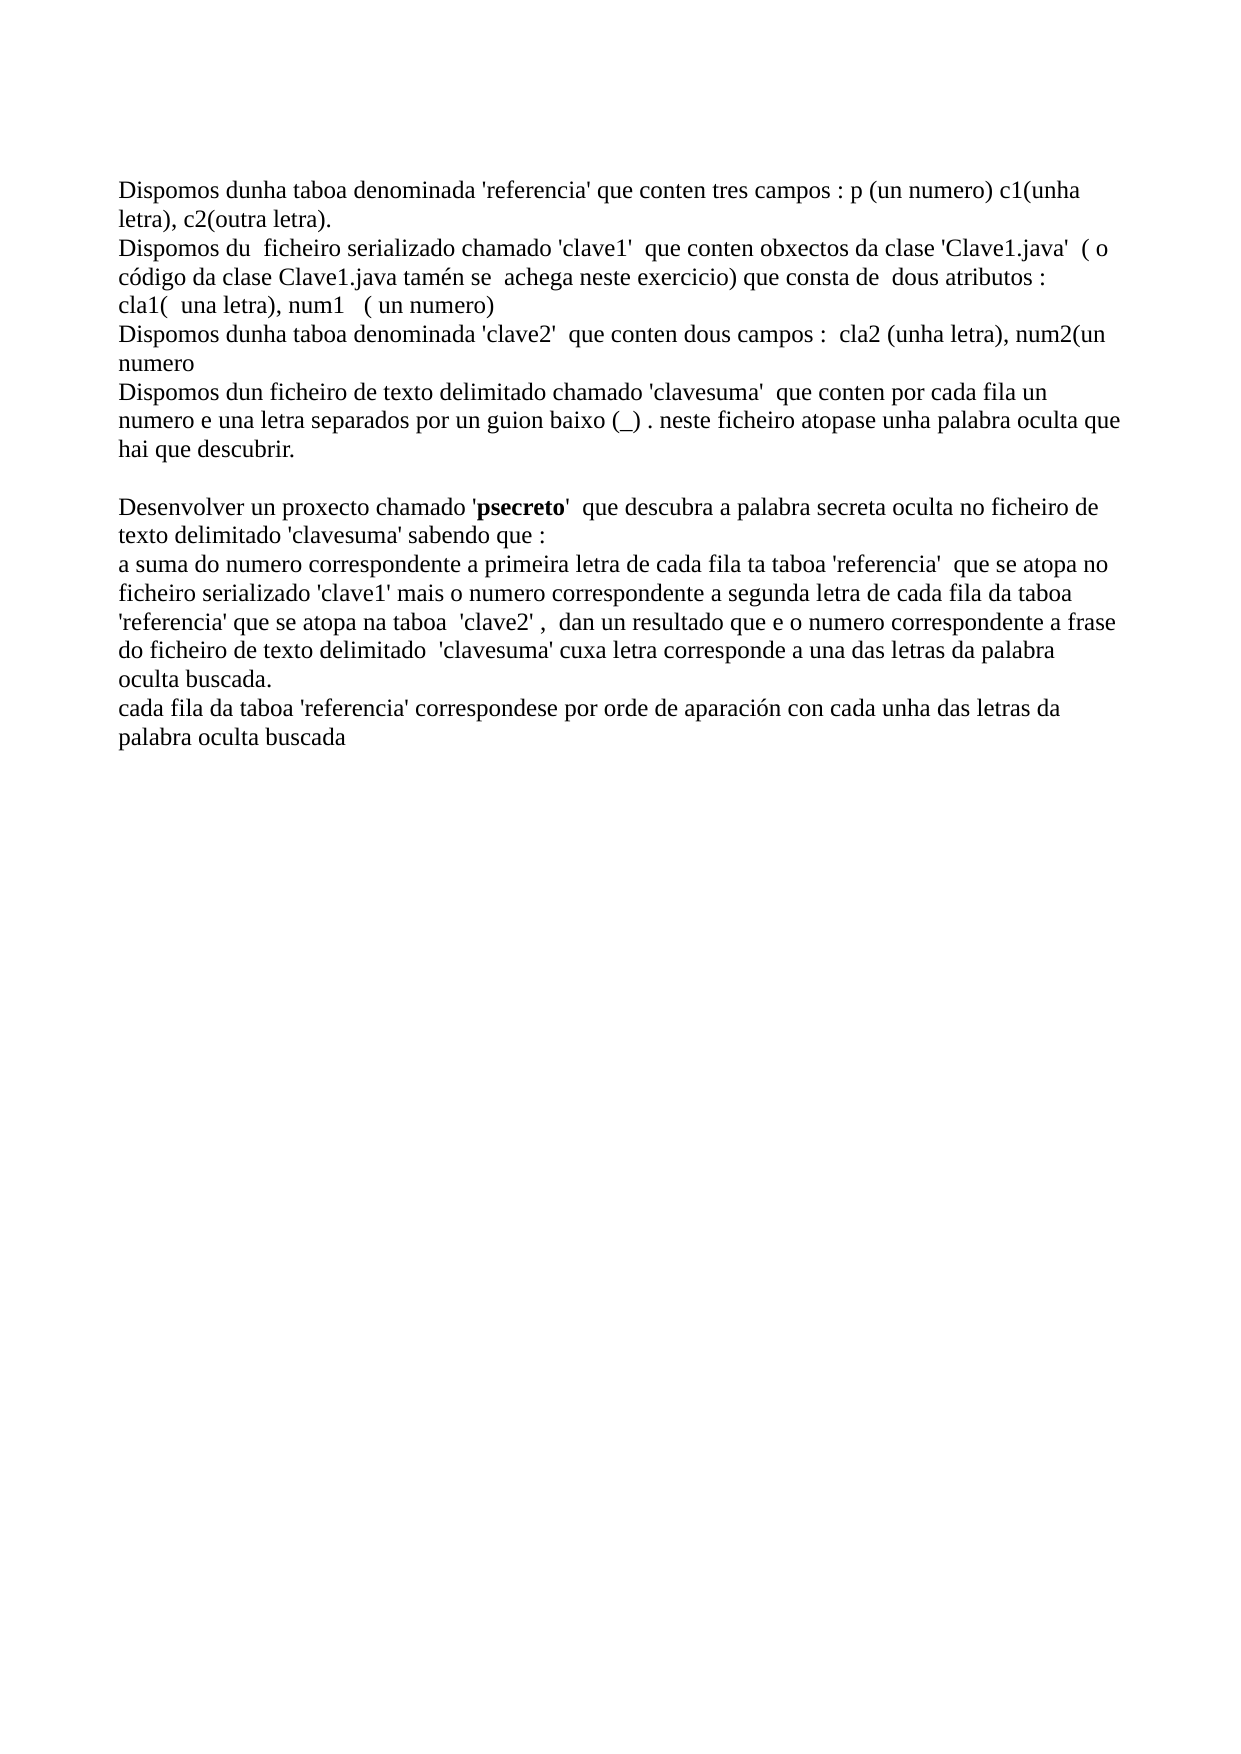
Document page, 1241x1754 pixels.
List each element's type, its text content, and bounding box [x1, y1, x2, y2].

text a suma do numero correspondente a primeira letra de cada fila ta taboa 'referencia' que se atopa no ficheiro serializado 'clave1' mais o numero correspondente a segunda letra de cada fila da taboa 'referencia' que se atopa na taboa 'clave2' , dan un resultado que e o numero correspondente a frase do ficheiro de texto delimitado 'clavesuma' cuxa letra corresponde a una das letras da palabra oculta buscada. [118, 549, 1122, 693]
text Dispomos dun ficheiro de texto delimitado chamado 'clavesuma' que conten por cada fila un numero e una letra separados por un guion baixo (_) . neste ficheiro atopase unha palabra oculta que hai que descubrir. [118, 377, 1122, 463]
text Dispomos du ficheiro serializado chamado 'clave1' que conten obxectos da clase 'Clave1.java' ( o código da clase Clave1.java tamén se achega neste exercicio) que consta de dous atributos : cla1( una letra), num1 ( un numero) [118, 233, 1122, 319]
text Dispomos dunha taboa denominada 'clave2' que conten dous campos : cla2 (unha letra), num2(un numero [118, 319, 1122, 377]
text Dispomos dunha taboa denominada 'referencia' que conten tres campos : p (un numero) c1(unha letra), c2(outra letra). [118, 176, 1122, 233]
text Desenvolver un proxecto chamado 'psecreto' que descubra a palabra secreta oculta no ficheiro de texto delimitado 'clavesuma' sabendo que : [118, 492, 1122, 549]
text cada fila da taboa 'referencia' correspondese por orde de aparación con cada unha das letras da palabra oculta buscada [118, 693, 1122, 751]
